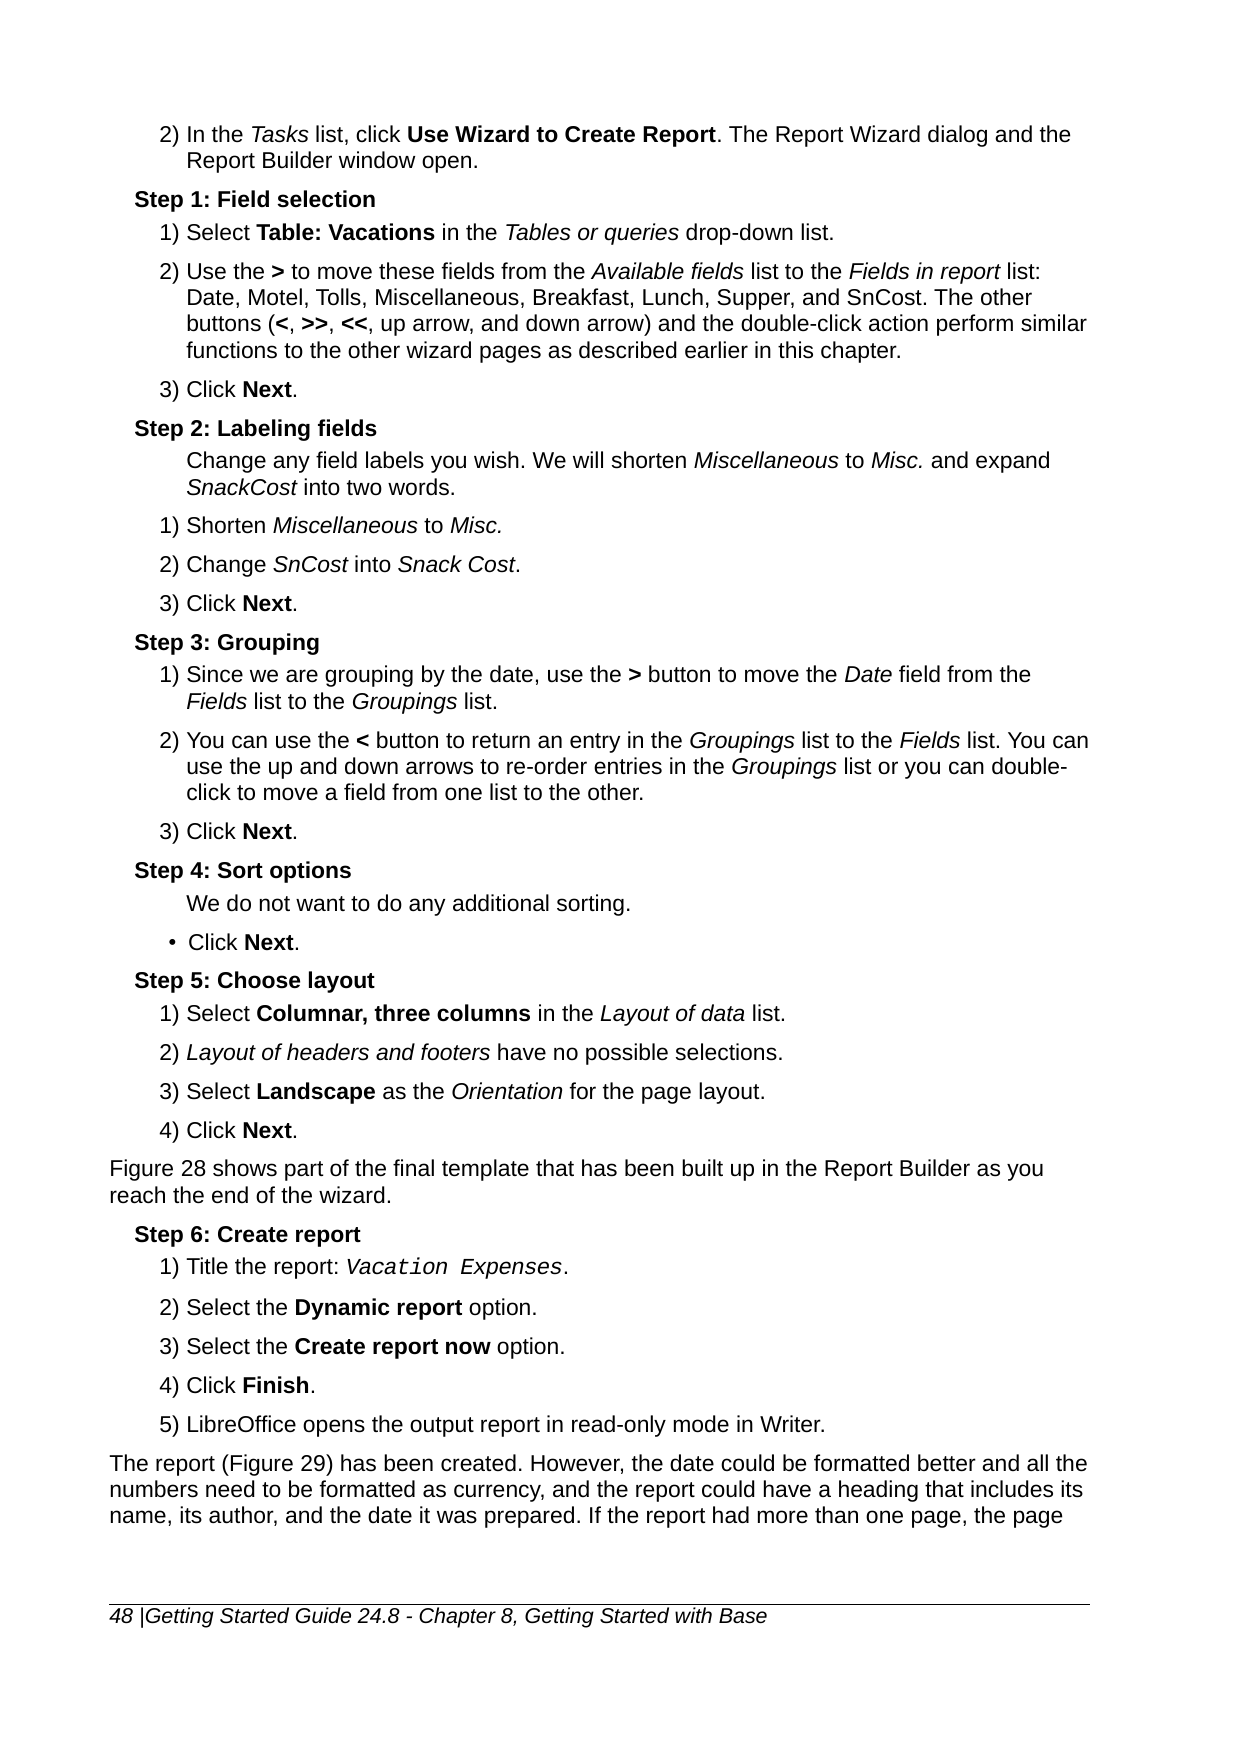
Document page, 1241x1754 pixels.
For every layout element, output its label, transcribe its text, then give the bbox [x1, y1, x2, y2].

text Step 2: Labeling fields [134, 414, 1090, 441]
list Shorten Miscellaneous to Misc. [186, 512, 1090, 539]
list Change SnCost into Snack Cost. [186, 551, 1090, 577]
text Change any field labels you wish. We will shorten Miscellaneous to Misc. and expand SnackCost into two words. [186, 447, 1090, 500]
list Click Next. [168, 928, 1090, 955]
list Select the Dynamic report option. [186, 1294, 1090, 1320]
text Step 6: Create report [134, 1221, 1090, 1247]
list LibreOffice opens the output report in read-only mode in Writer. [186, 1411, 1090, 1437]
text Step 1: Field selection [134, 186, 1090, 213]
text We do not want to do any additional sorting. [186, 890, 1090, 916]
list Select Landscape as the Orientation for the page layout. [186, 1078, 1090, 1104]
list Layout of headers and footers have no possible selections. [186, 1039, 1090, 1065]
list Select the Create report now option. [186, 1333, 1090, 1359]
list Click Finish. [186, 1372, 1090, 1398]
list You can use the < button to return an entry in the Groupings list to the Fields list. You can use the up and down arrows to re-order entries in the Groupings list or you can double-click to move a field from one list to the other. [186, 727, 1090, 806]
text Step 5: Choose layout [134, 967, 1090, 994]
list Click Next. [186, 590, 1090, 616]
list Click Next. [186, 1117, 1090, 1143]
list Click Next. [186, 376, 1090, 402]
list Select Table: Vacations in the Tables or queries drop-down list. [186, 219, 1090, 245]
text Figure 28 shows part of the final template that has been built up in the Report Builder as you reach the end of the wizard. [109, 1155, 1090, 1208]
list Click Next. [186, 818, 1090, 844]
list Use the > to move these fields from the Available fields list to the Fields in report list: Date, Motel, Tolls, Miscellaneous, Breakfast, Lunch, Supper, and SnCost. The other buttons (<, >>, <<, up arrow, and down arrow) and the double-click action perform similar functions to the other wizard pages as described earlier in this chapter. [186, 258, 1090, 363]
list Title the report: Vacation Expenses. [186, 1253, 1090, 1282]
list Since we are grouping by the date, use the > button to move the Date field from the Fields list to the Groupings list. [186, 661, 1090, 714]
text The report (Figure 29) has been created. However, the date could be formatted better and all the numbers need to be formatted as currency, and the report could have a heading that includes its name, its author, and the date it was prepared. If the report had more than one page, the page [109, 1449, 1090, 1528]
list In the Tasks list, click Use Wizard to Create Report. The Report Wizard dialog and the Report Builder window open. [186, 121, 1090, 174]
text Step 3: Grouping [134, 629, 1090, 655]
text Step 4: Sort options [134, 857, 1090, 883]
list Select Columnar, three columns in the Layout of data list. [186, 1000, 1090, 1026]
